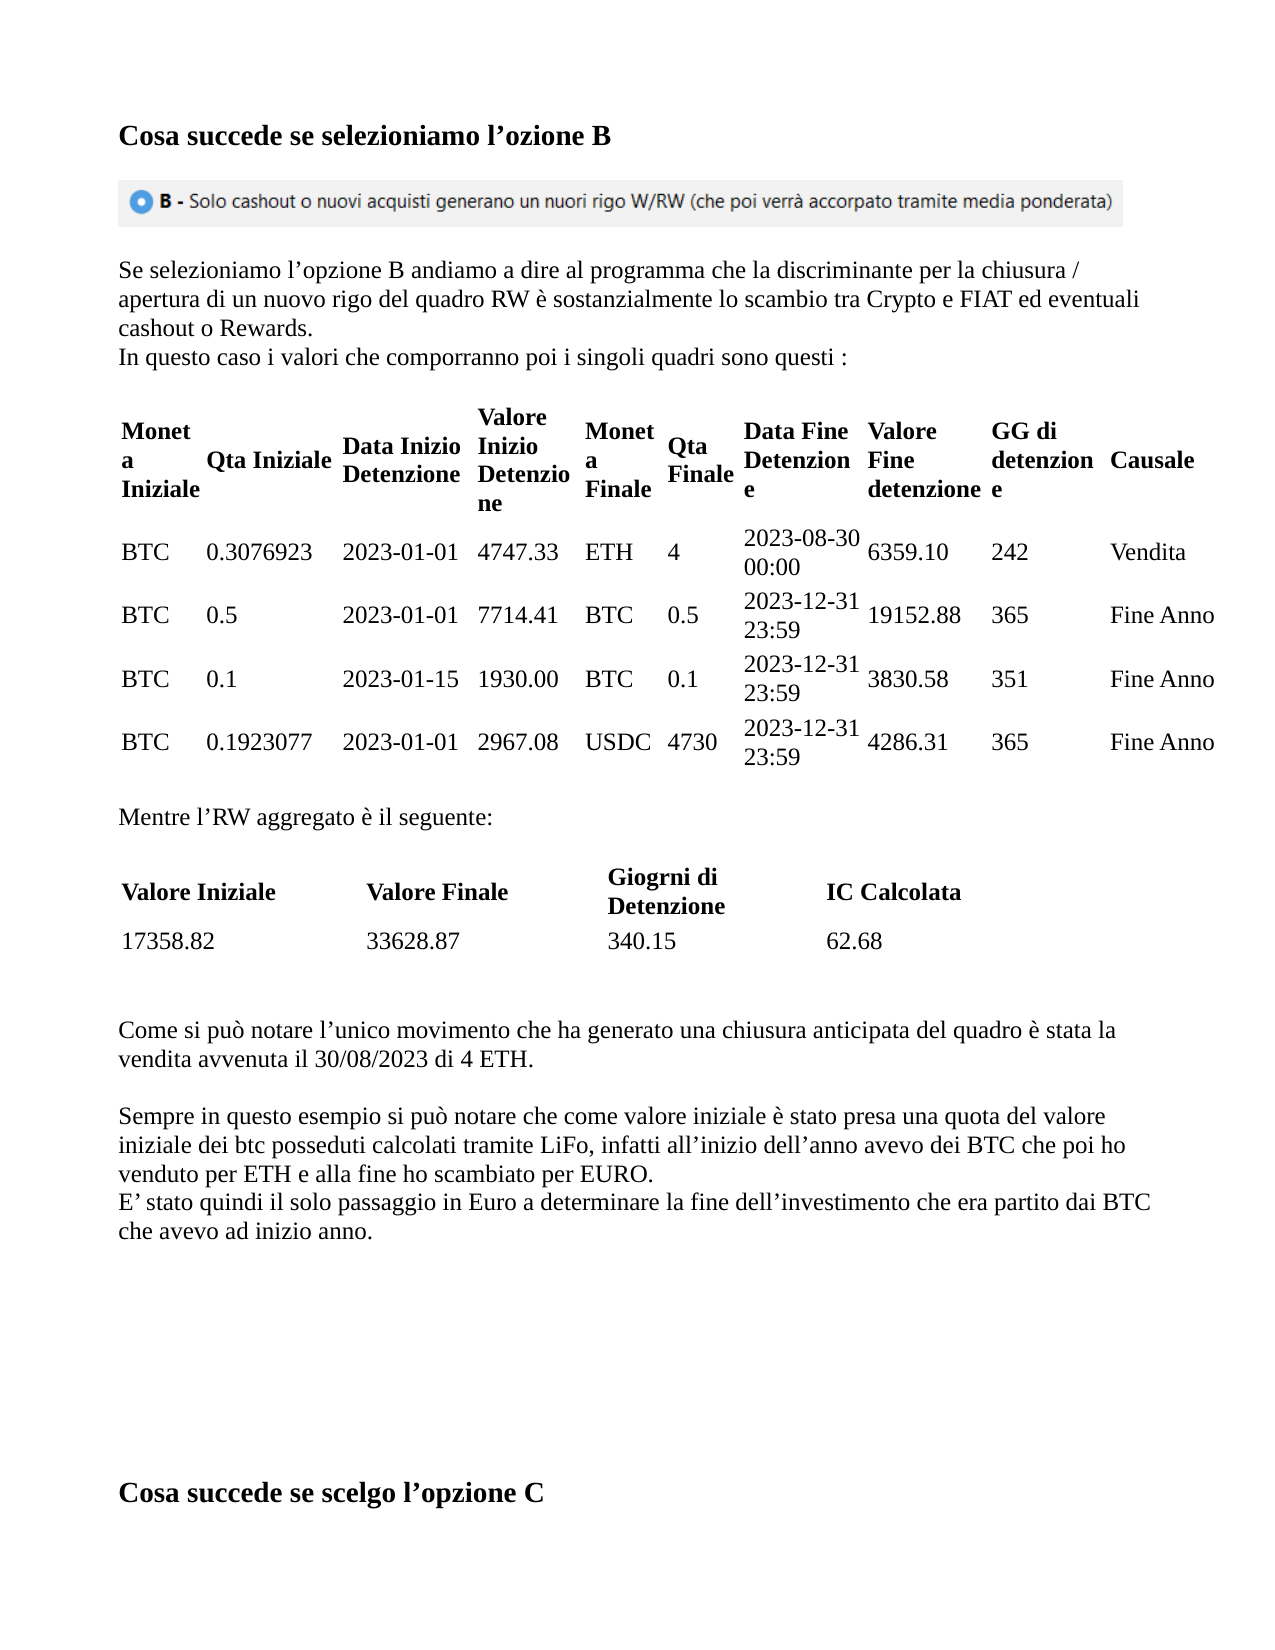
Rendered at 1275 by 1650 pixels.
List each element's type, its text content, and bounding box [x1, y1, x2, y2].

table_cell 2023-01-01 [339, 710, 474, 773]
text In questo caso i valori che comporranno poi i singoli quadri sono questi : [118, 342, 1157, 370]
table_cell BTC [118, 583, 203, 647]
table_cell BTC [118, 647, 203, 710]
table_cell 2023-12-31 23:59 [741, 647, 864, 710]
table_header Moneta Finale [582, 399, 664, 520]
table_cell USDC [582, 710, 664, 773]
table_cell 1930.00 [474, 647, 582, 710]
table_cell 3830.58 [864, 647, 988, 710]
table_cell 2023-01-01 [339, 583, 474, 647]
table_cell 2023-01-01 [339, 520, 474, 583]
table_cell 62.68 [823, 923, 1219, 957]
table_cell 365 [988, 710, 1107, 773]
table_cell 0.1923077 [203, 710, 339, 773]
table_header Qta Iniziale [203, 399, 339, 520]
table_header Valore Fine detenzione [864, 399, 988, 520]
table_cell 2023-12-31 23:59 [741, 583, 864, 647]
table_cell BTC [582, 647, 664, 710]
table_header Giogrni di Detenzione [604, 860, 823, 923]
table_cell BTC [582, 583, 664, 647]
table_cell 17358.82 [118, 923, 363, 957]
table_header Data Fine Detenzione [741, 399, 864, 520]
table_cell ETH [582, 520, 664, 583]
picture [118, 180, 1124, 227]
table_cell 2967.08 [474, 710, 582, 773]
table_cell 2023-01-15 [339, 647, 474, 710]
table_cell Fine Anno [1107, 710, 1222, 773]
table_cell 4286.31 [864, 710, 988, 773]
table_cell 4730 [664, 710, 741, 773]
table_header Causale [1107, 399, 1222, 520]
table_header Qta Finale [664, 399, 741, 520]
table_cell BTC [118, 520, 203, 583]
text Mentre l’RW aggregato è il seguente: [118, 802, 1157, 831]
table_cell 0.1 [203, 647, 339, 710]
table_cell 242 [988, 520, 1107, 583]
text Cosa succede se scelgo l’opzione C [118, 1475, 1157, 1508]
table_header IC Calcolata [823, 860, 1219, 923]
table_header Valore Finale [363, 860, 604, 923]
table_cell 365 [988, 583, 1107, 647]
table_cell 0.3076923 [203, 520, 339, 583]
table_header GG di detenzione [988, 399, 1107, 520]
table_header Valore Iniziale [118, 860, 363, 923]
text Se selezioniamo l’opzione B andiamo a dire al programma che la discriminante per la chiusura / apertura di un nuovo rigo del quadro RW è sostanzialmente lo scambio tra Crypto e FIAT ed eventuali cashout o Rewards. [118, 255, 1157, 342]
table_header Moneta Iniziale [118, 399, 203, 520]
table_cell 0.5 [664, 583, 741, 647]
table_cell 19152.88 [864, 583, 988, 647]
table_cell 4747.33 [474, 520, 582, 583]
table_cell 351 [988, 647, 1107, 710]
table_cell 4 [664, 520, 741, 583]
table_cell Fine Anno [1107, 647, 1222, 710]
text E’ stato quindi il solo passaggio in Euro a determinare la fine dell’investimento che era partito dai BTC che avevo ad inizio anno. [118, 1187, 1157, 1245]
table_header Data Inizio Detenzione [339, 399, 474, 520]
table_cell 6359.10 [864, 520, 988, 583]
table_cell BTC [118, 710, 203, 773]
table_cell 340.15 [604, 923, 823, 957]
table_cell 7714.41 [474, 583, 582, 647]
table_header Valore Inizio Detenzione [474, 399, 582, 520]
table_cell 0.5 [203, 583, 339, 647]
table_cell 33628.87 [363, 923, 604, 957]
text Cosa succede se selezioniamo l’ozione B [118, 118, 1157, 152]
table_cell Vendita [1107, 520, 1222, 583]
text Sempre in questo esempio si può notare che come valore iniziale è stato presa una quota del valore iniziale dei btc posseduti calcolati tramite LiFo, infatti all’inizio dell’anno avevo dei BTC che poi ho venduto per ETH e alla fine ho scambiato per EURO. [118, 1101, 1157, 1187]
table_cell 0.1 [664, 647, 741, 710]
table_cell Fine Anno [1107, 583, 1222, 647]
table_cell 2023-12-31 23:59 [741, 710, 864, 773]
text Come si può notare l’unico movimento che ha generato una chiusura anticipata del quadro è stata la vendita avvenuta il 30/08/2023 di 4 ETH. [118, 1015, 1157, 1072]
table_cell 2023-08-30 00:00 [741, 520, 864, 583]
